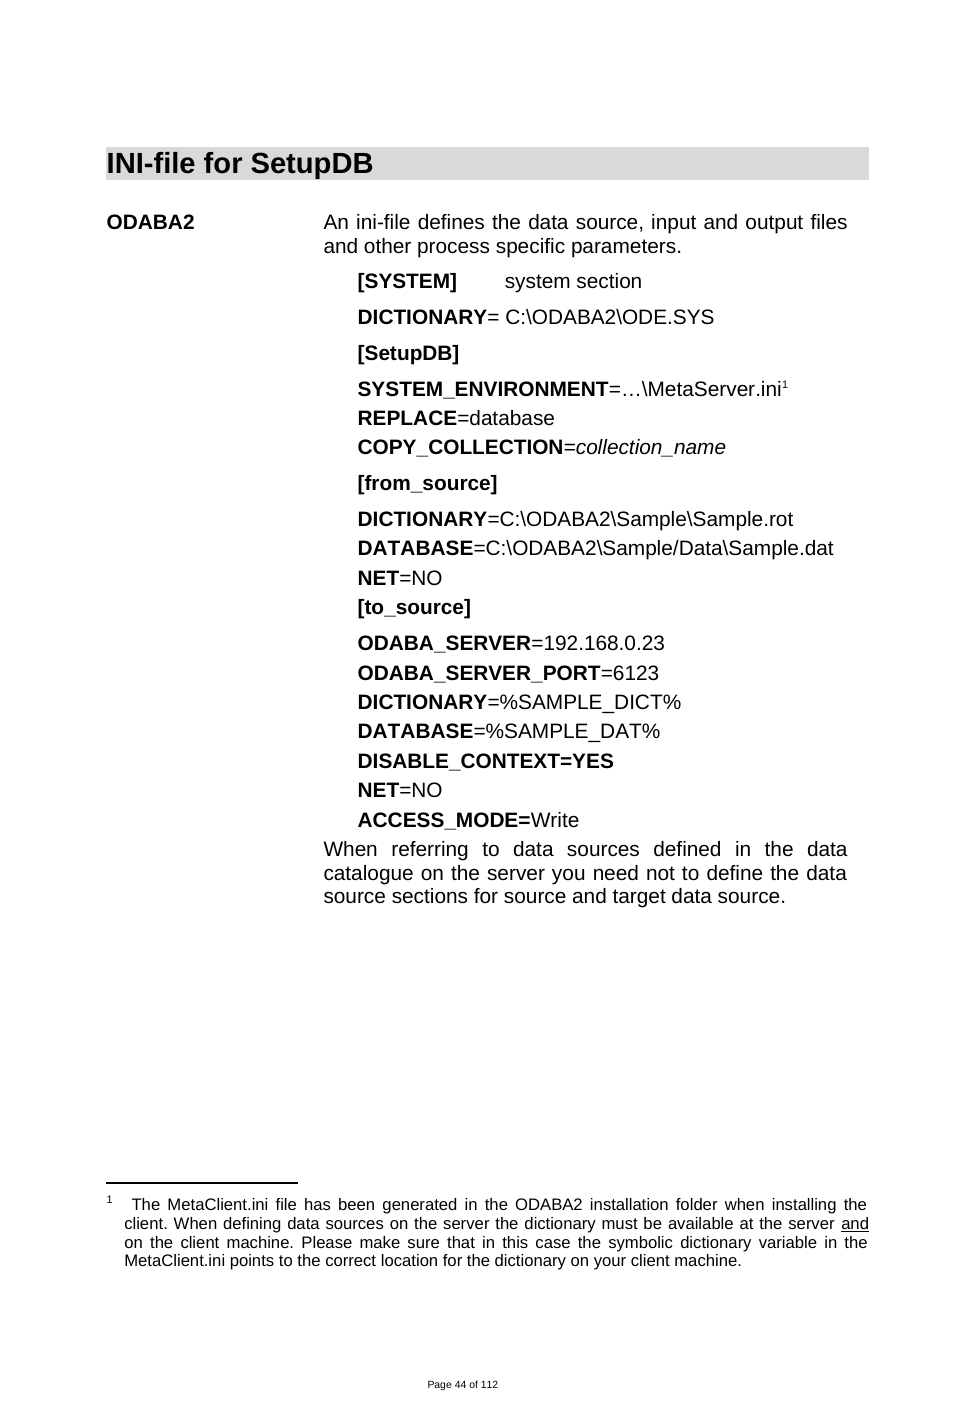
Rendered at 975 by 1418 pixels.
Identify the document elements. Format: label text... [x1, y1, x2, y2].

subtitle INI-file for SetupDB [106, 147, 869, 180]
table_header ODABA2 [95, 205, 312, 920]
table_header An ini-file defines the data source, input and output files and other process specific parameters. [SYSTEM] system section DICTIONARY= C:\ODABA2\ODE.SYS [SetupDB] SYSTEM_ENVIRONMENT=…\MetaServer.ini REPLACE=database COPY_COLLECTION=collection_name [from_source] DICTIONARY=C:\ODABA2\Sample\Sample.rot DATABASE=C:\ODABA2\Sample/Data\Sample.dat NET=NO [to_source] ODABA_SERVER=192.168.0.23 ODABA_SERVER_PORT=6123 DICTIONARY=%SAMPLE_DICT% DATABASE=%SAMPLE_DAT% DISABLE_CONTEXT=YES NET=NO ACCESS_MODE=Write When referring to data sources defined in the data catalogue on the server you need not to define the data source sections for source and target data source. [312, 205, 859, 920]
